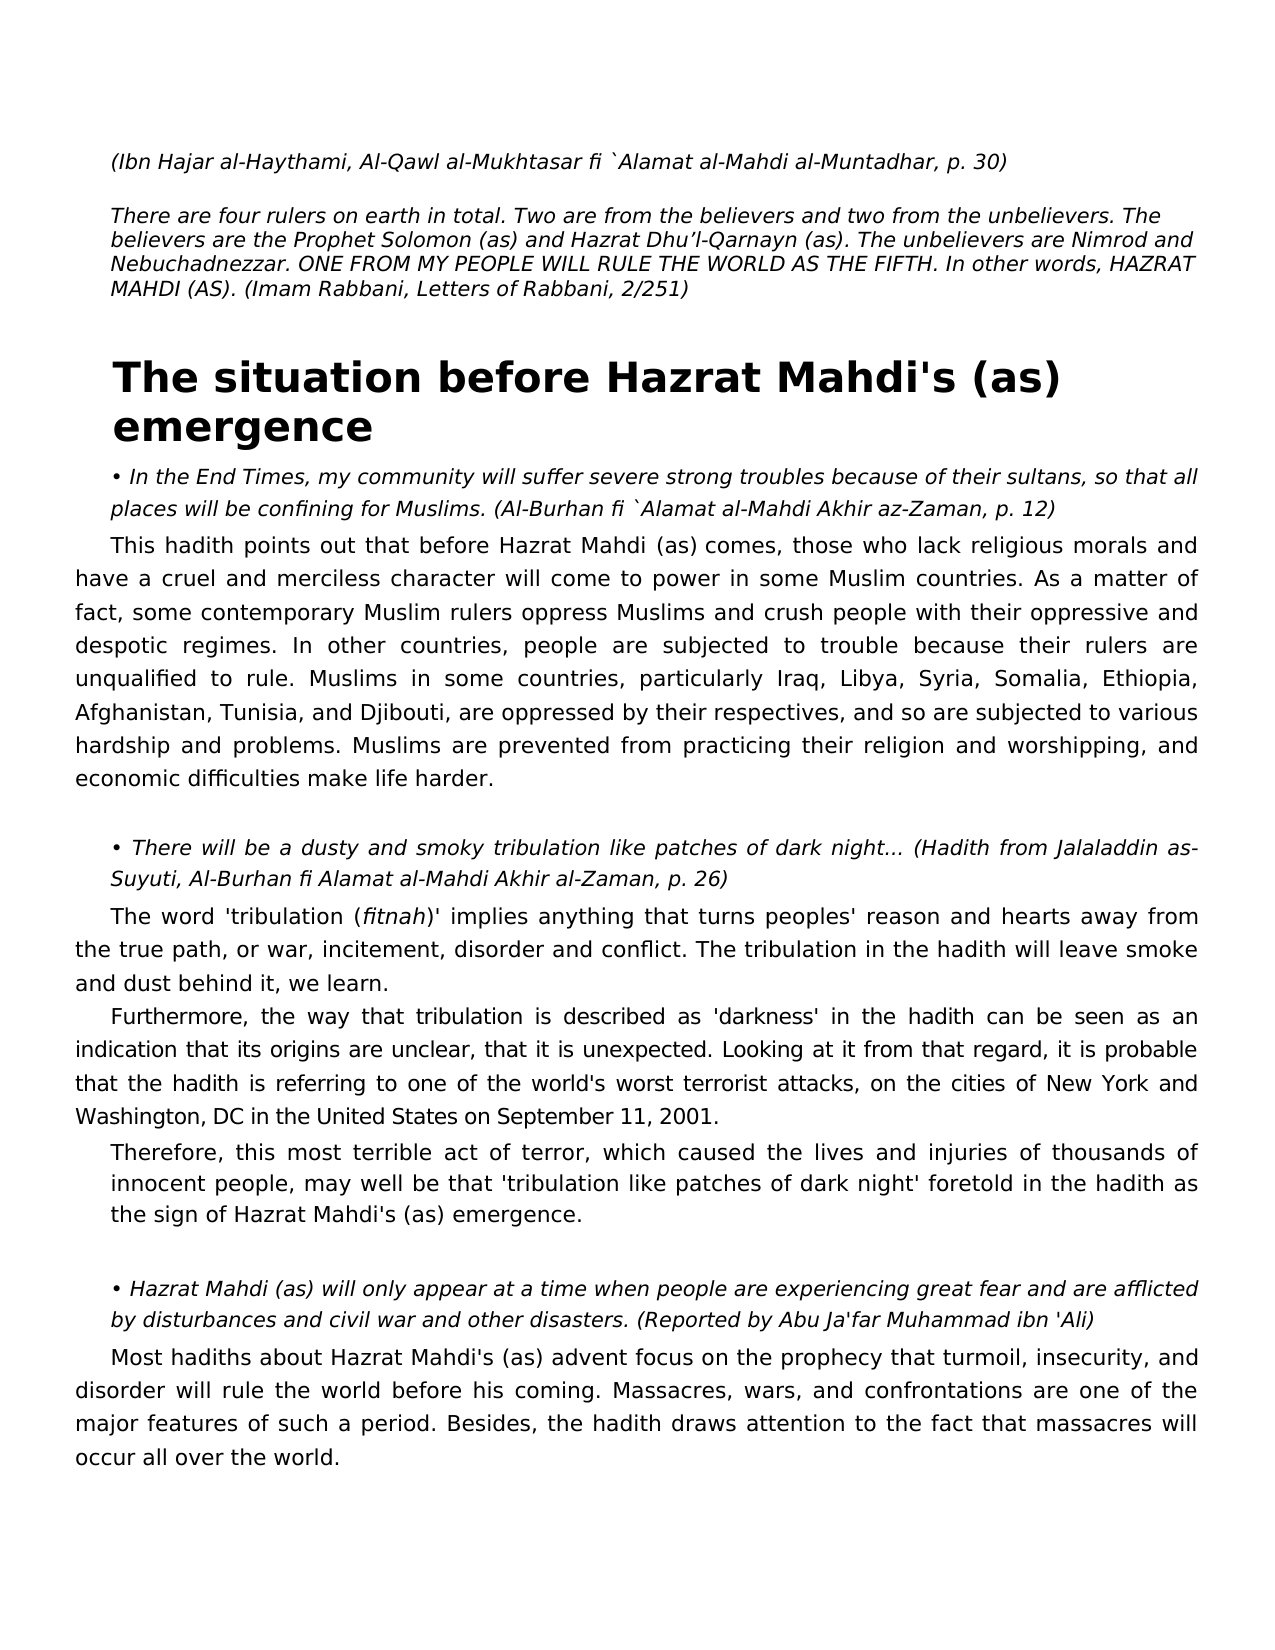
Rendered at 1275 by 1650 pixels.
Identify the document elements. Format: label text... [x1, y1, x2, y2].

text Therefore, this most terrible act of terror, which caused the lives and injuries of thousands of innocent people, may well be that 'tribulation like patches of dark night' foretold in the hadith as the sign of Hazrat Mahdi's (as) emergence. [110, 1135, 1200, 1229]
text This hadith points out that before Hazrat Mahdi (as) comes, those who lack religious morals and have a cruel and merciless character will come to power in some Muslim countries. As a matter of fact, some contemporary Muslim rulers oppress Muslims and crush people with their oppressive and despotic regimes. In other countries, people are subjected to trouble because their rulers are unqualified to rule. Muslims in some countries, particularly Iraq, Libya, Syria, Somalia, Ethiopia, Afghanistan, Tunisia, and Djibouti, are oppressed by their respectives, and so are subjected to various hardship and problems. Muslims are prevented from practicing their religion and worshipping, and economic difficulties make life harder. [75, 527, 1200, 793]
text • Hazrat Mahdi (as) will only appear at a time when people are experiencing great fear and are afflicted by disturbances and civil war and other disasters. (Reported by Abu Ja'far Muhammad ibn 'Ali) [110, 1271, 1200, 1334]
text Most hadiths about Hazrat Mahdi's (as) advent focus on the prophecy that turmoil, insecurity, and disorder will rule the world before his coming. Massacres, wars, and confrontations are one of the major features of such a period. Besides, the hadith draws attention to the fact that massacres will occur all over the world. [75, 1338, 1200, 1472]
text The word 'tribulation (fitnah)' implies anything that turns peoples' reason and hearts away from the true path, or war, incitement, disorder and conflict. The tribulation in the hadith will leave smoke and dust behind it, we learn. [75, 898, 1200, 998]
text • There will be a dusty and smoky tribulation like patches of dark night... (Hadith from Jalaladdin as-Suyuti, Al-Burhan fi Alamat al-Mahdi Akhir al-Zaman, p. 26) [110, 831, 1200, 893]
text (Ibn Hajar al-Haythami, Al-Qawl al-Mukhtasar fi `Alamat al-Mahdi al-Muntadhar, p. 30) [110, 150, 1200, 174]
text There are four rulers on earth in total. Two are from the believers and two from the unbelievers. The believers are the Prophet Solomon (as) and Hazrat Dhu’l-Qarnayn (as). The unbelievers are Nimrod and Nebuchadnezzar. ONE FROM MY PEOPLE WILL RULE THE WORLD AS THE FIFTH. In other words, HAZRAT MAHDI (AS). (Imam Rabbani, Letters of Rabbani, 2/251) [110, 204, 1200, 301]
subtitle The situation before Hazrat Mahdi's (as) emergence [112, 354, 1200, 451]
text Furthermore, the way that tribulation is described as 'darkness' in the hadith can be seen as an indication that its origins are unclear, that it is unexpected. Looking at it from that regard, it is probable that the hadith is referring to one of the world's worst terrorist attacks, on the cities of New York and Washington, DC in the United States on September 11, 2001. [75, 998, 1200, 1131]
text • In the End Times, my community will suffer severe strong troubles because of their sultans, so that all places will be confining for Muslims. (Al-Burhan fi `Alamat al-Mahdi Akhir az-Zaman, p. 12) [110, 460, 1200, 522]
